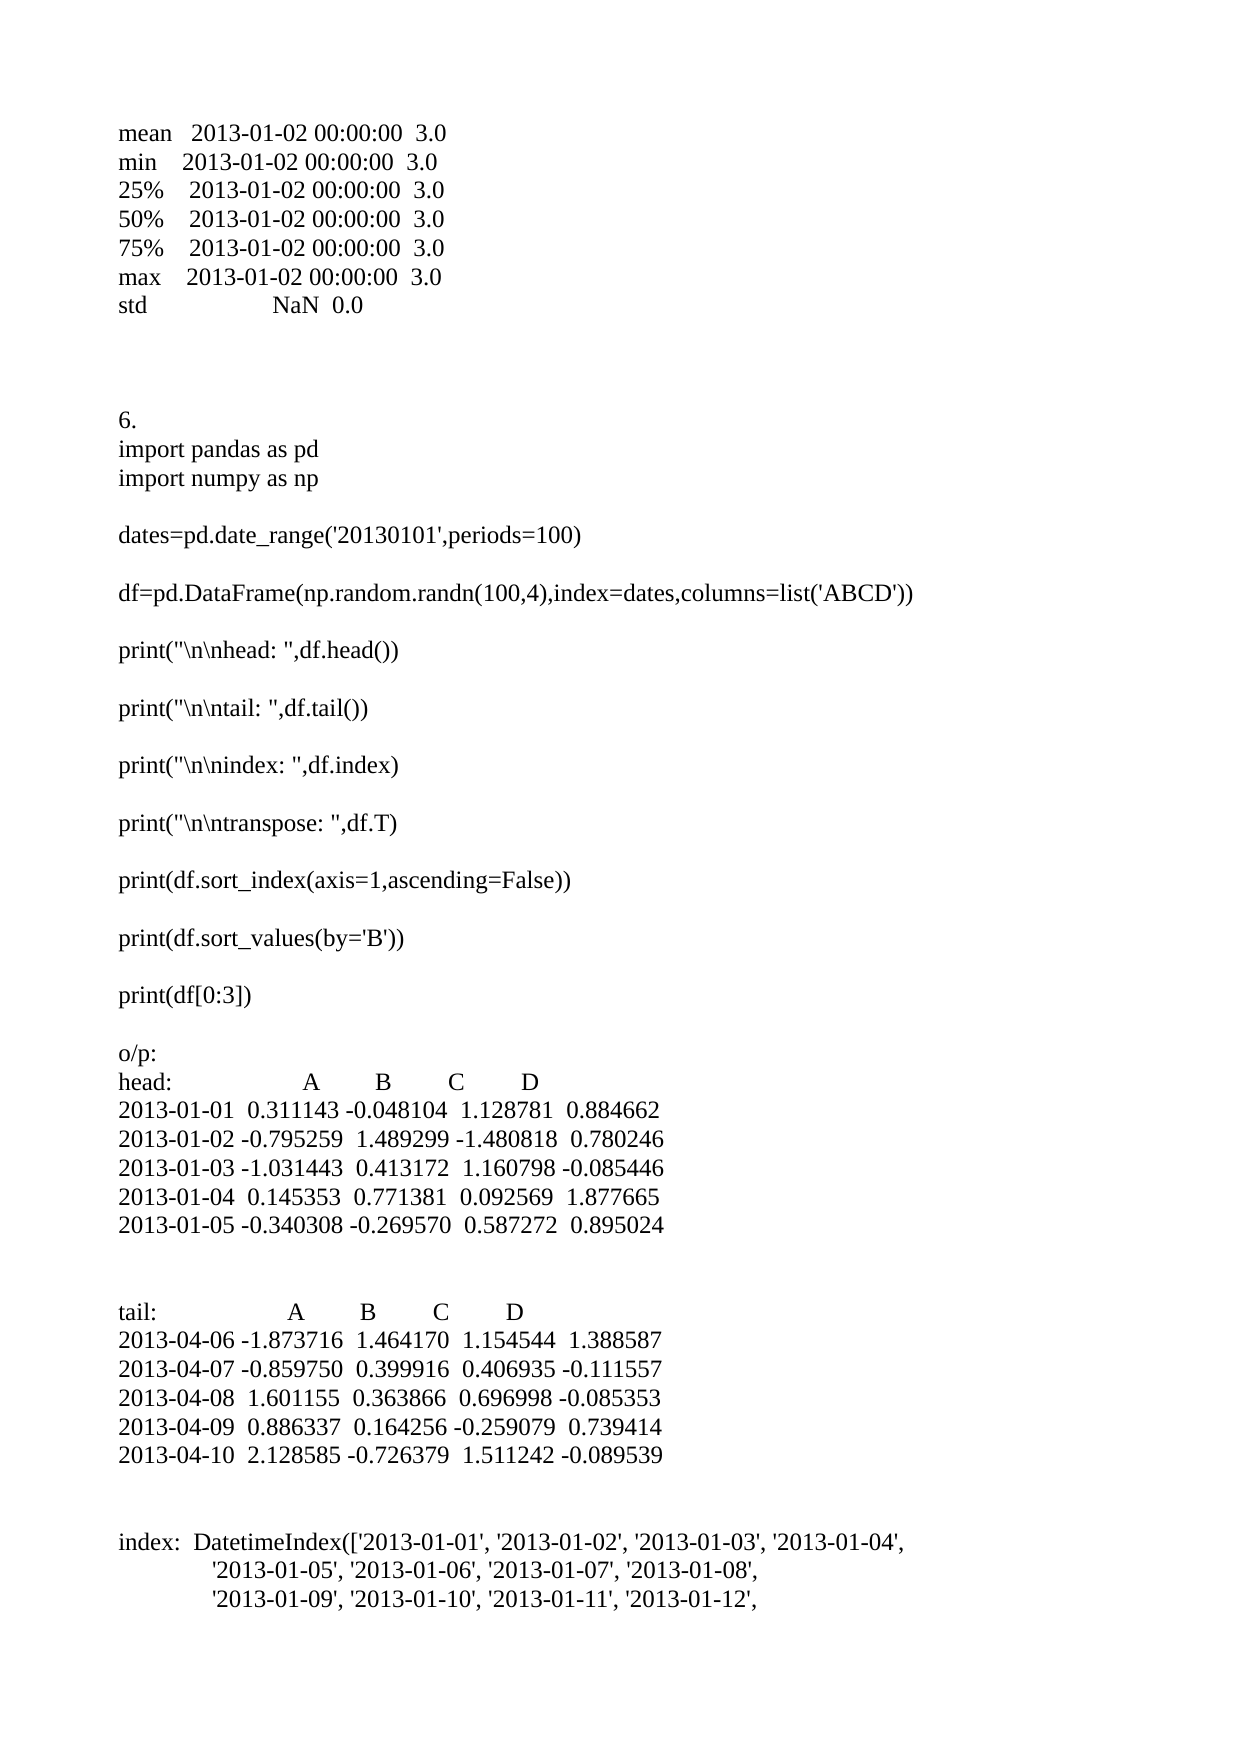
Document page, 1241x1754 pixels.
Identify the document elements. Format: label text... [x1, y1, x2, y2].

text import numpy as np [118, 463, 1122, 492]
text print(df.sort_values(by='B')) [118, 923, 1122, 952]
text 75% 2013-01-02 00:00:00 3.0 [118, 233, 1122, 262]
text print("\n\nindex: ",df.index) [118, 751, 1122, 779]
text 2013-04-07 -0.859750 0.399916 0.406935 -0.111557 [118, 1354, 1122, 1383]
text min 2013-01-02 00:00:00 3.0 [118, 147, 1122, 176]
text 2013-04-10 2.128585 -0.726379 1.511242 -0.089539 [118, 1441, 1122, 1469]
text '2013-01-09', '2013-01-10', '2013-01-11', '2013-01-12', [118, 1584, 1122, 1613]
text df=pd.DataFrame(np.random.randn(100,4),index=dates,columns=list('ABCD')) [118, 578, 1122, 607]
text print(df.sort_index(axis=1,ascending=False)) [118, 866, 1122, 894]
text 2013-01-01 0.311143 -0.048104 1.128781 0.884662 [118, 1096, 1122, 1124]
text print(df[0:3]) [118, 981, 1122, 1009]
text 50% 2013-01-02 00:00:00 3.0 [118, 204, 1122, 233]
text std NaN 0.0 [118, 291, 1122, 319]
text 6. [118, 406, 1122, 434]
text head: A B C D [118, 1067, 1122, 1096]
text mean 2013-01-02 00:00:00 3.0 [118, 118, 1122, 147]
text 2013-01-03 -1.031443 0.413172 1.160798 -0.085446 [118, 1153, 1122, 1182]
text print("\n\ntranspose: ",df.T) [118, 808, 1122, 837]
text index: DatetimeIndex(['2013-01-01', '2013-01-02', '2013-01-03', '2013-01-04', [118, 1527, 1122, 1556]
text 25% 2013-01-02 00:00:00 3.0 [118, 176, 1122, 204]
text tail: A B C D [118, 1297, 1122, 1326]
text print("\n\ntail: ",df.tail()) [118, 693, 1122, 722]
text 2013-04-06 -1.873716 1.464170 1.154544 1.388587 [118, 1326, 1122, 1354]
text 2013-04-09 0.886337 0.164256 -0.259079 0.739414 [118, 1412, 1122, 1441]
text 2013-04-08 1.601155 0.363866 0.696998 -0.085353 [118, 1383, 1122, 1412]
text 2013-01-05 -0.340308 -0.269570 0.587272 0.895024 [118, 1211, 1122, 1239]
text o/p: [118, 1038, 1122, 1067]
text import pandas as pd [118, 434, 1122, 463]
text '2013-01-05', '2013-01-06', '2013-01-07', '2013-01-08', [118, 1556, 1122, 1584]
text max 2013-01-02 00:00:00 3.0 [118, 262, 1122, 291]
text 2013-01-02 -0.795259 1.489299 -1.480818 0.780246 [118, 1124, 1122, 1153]
text dates=pd.date_range('20130101',periods=100) [118, 521, 1122, 549]
text 2013-01-04 0.145353 0.771381 0.092569 1.877665 [118, 1182, 1122, 1211]
text print("\n\nhead: ",df.head()) [118, 636, 1122, 664]
